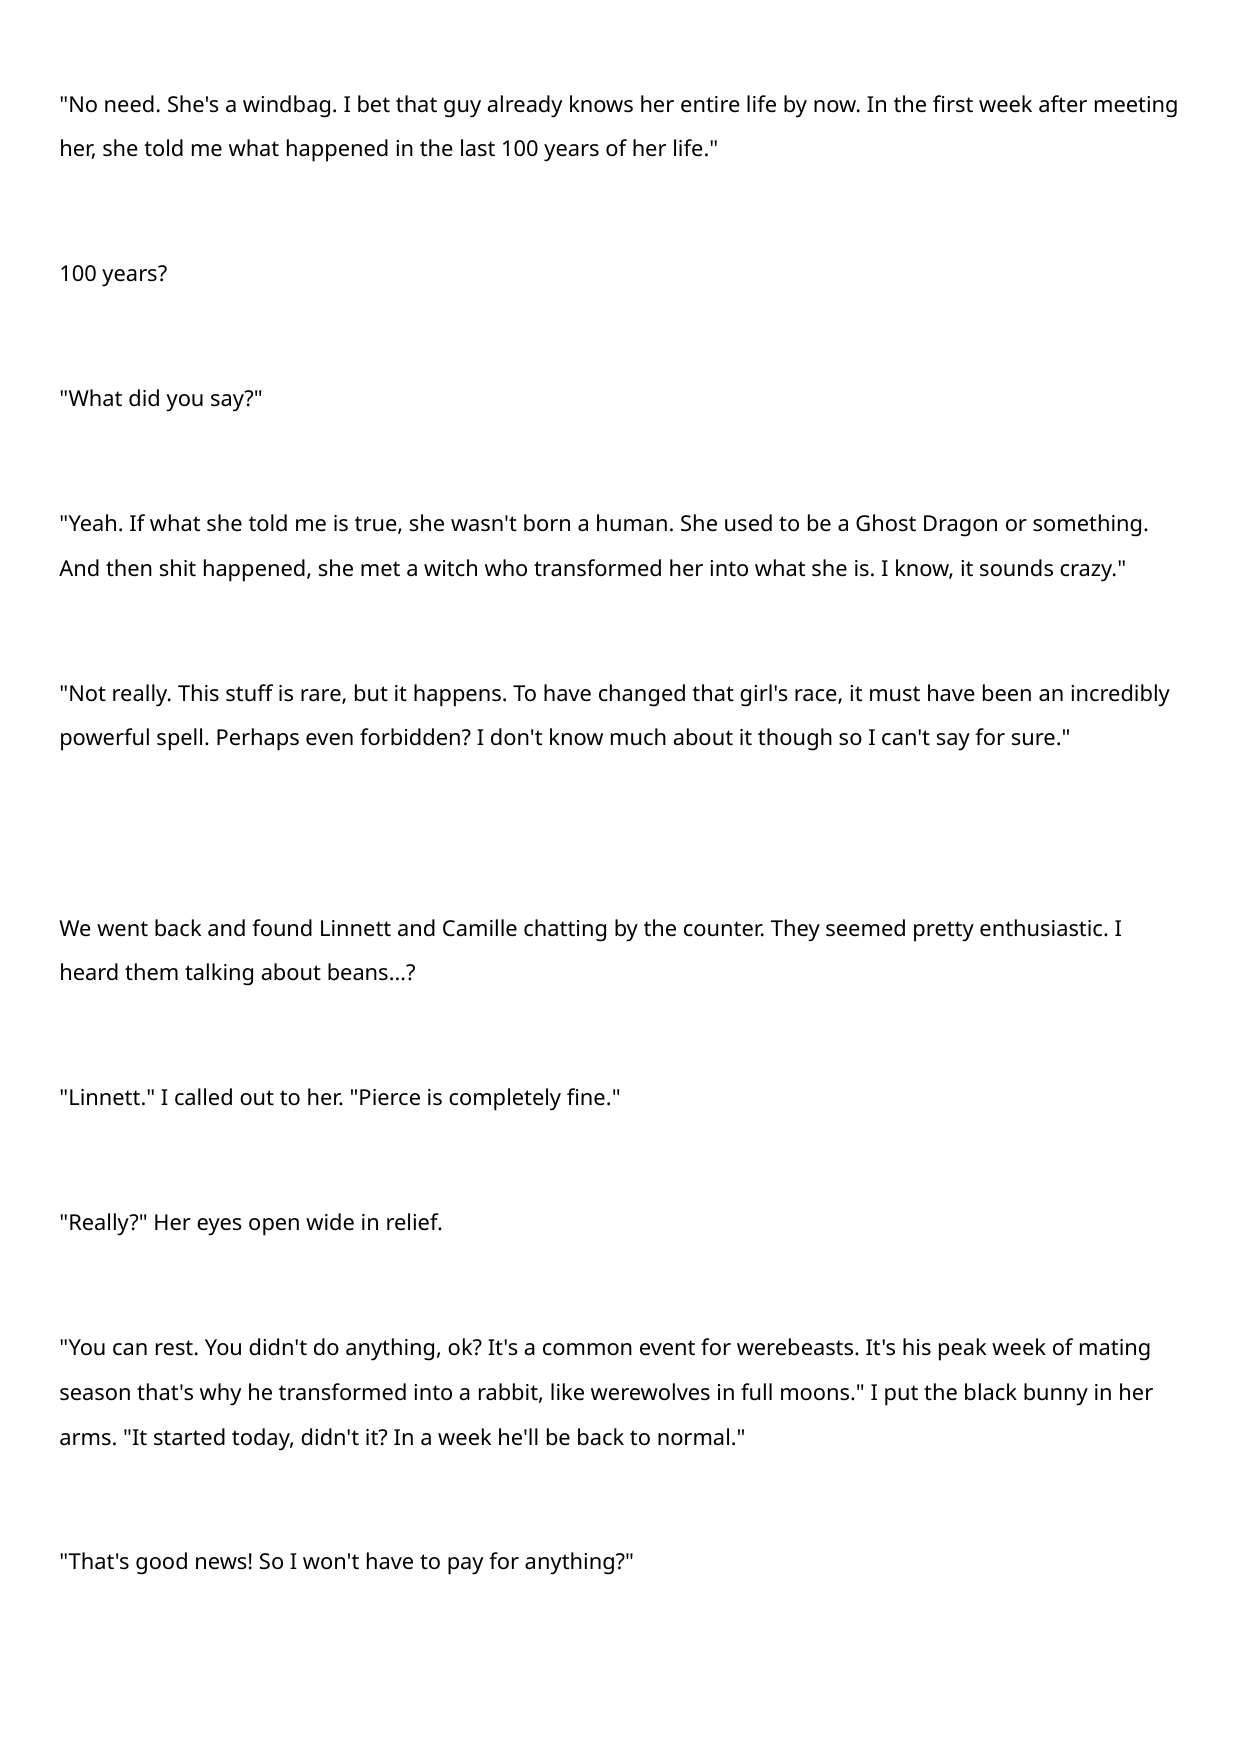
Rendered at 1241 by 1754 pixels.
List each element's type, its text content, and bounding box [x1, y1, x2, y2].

text We went back and found Linnett and Camille chatting by the counter. They seemed pretty enthusiastic. I heard them talking about beans…? [59, 913, 1181, 987]
text 100 years? [59, 258, 1181, 288]
text "Not really. This stuff is rare, but it happens. To have changed that girl's race, it must have been an incredibly powerful spell. Perhaps even forbidden? I don't know much about it though so I can't say for sure." [59, 677, 1181, 752]
text "What did you say?" [59, 383, 1181, 413]
text "That's good news! So I won't have to pay for anything?" [59, 1546, 1181, 1576]
text "Really?" Her eyes open wide in relief. [59, 1207, 1181, 1237]
text "No need. She's a windbag. I bet that guy already knows her entire life by now. In the first week after meeting her, she told me what happened in the last 100 years of her life." [59, 88, 1181, 163]
text "You can rest. You didn't do anything, ok? It's a common event for werebeasts. It's his peak week of mating season that's why he transformed into a rabbit, like werewolves in full moons." I put the black bunny in her arms. "It started today, didn't it? In a week he'll be back to normal." [59, 1332, 1181, 1451]
text "Linnett." I called out to her. "Pierce is completely fine." [59, 1082, 1181, 1112]
text "Yeah. If what she told me is true, she wasn't born a human. She used to be a Ghost Dragon or something. And then shit happened, she met a witch who transformed her into what she is. I know, it sounds crazy." [59, 508, 1181, 582]
